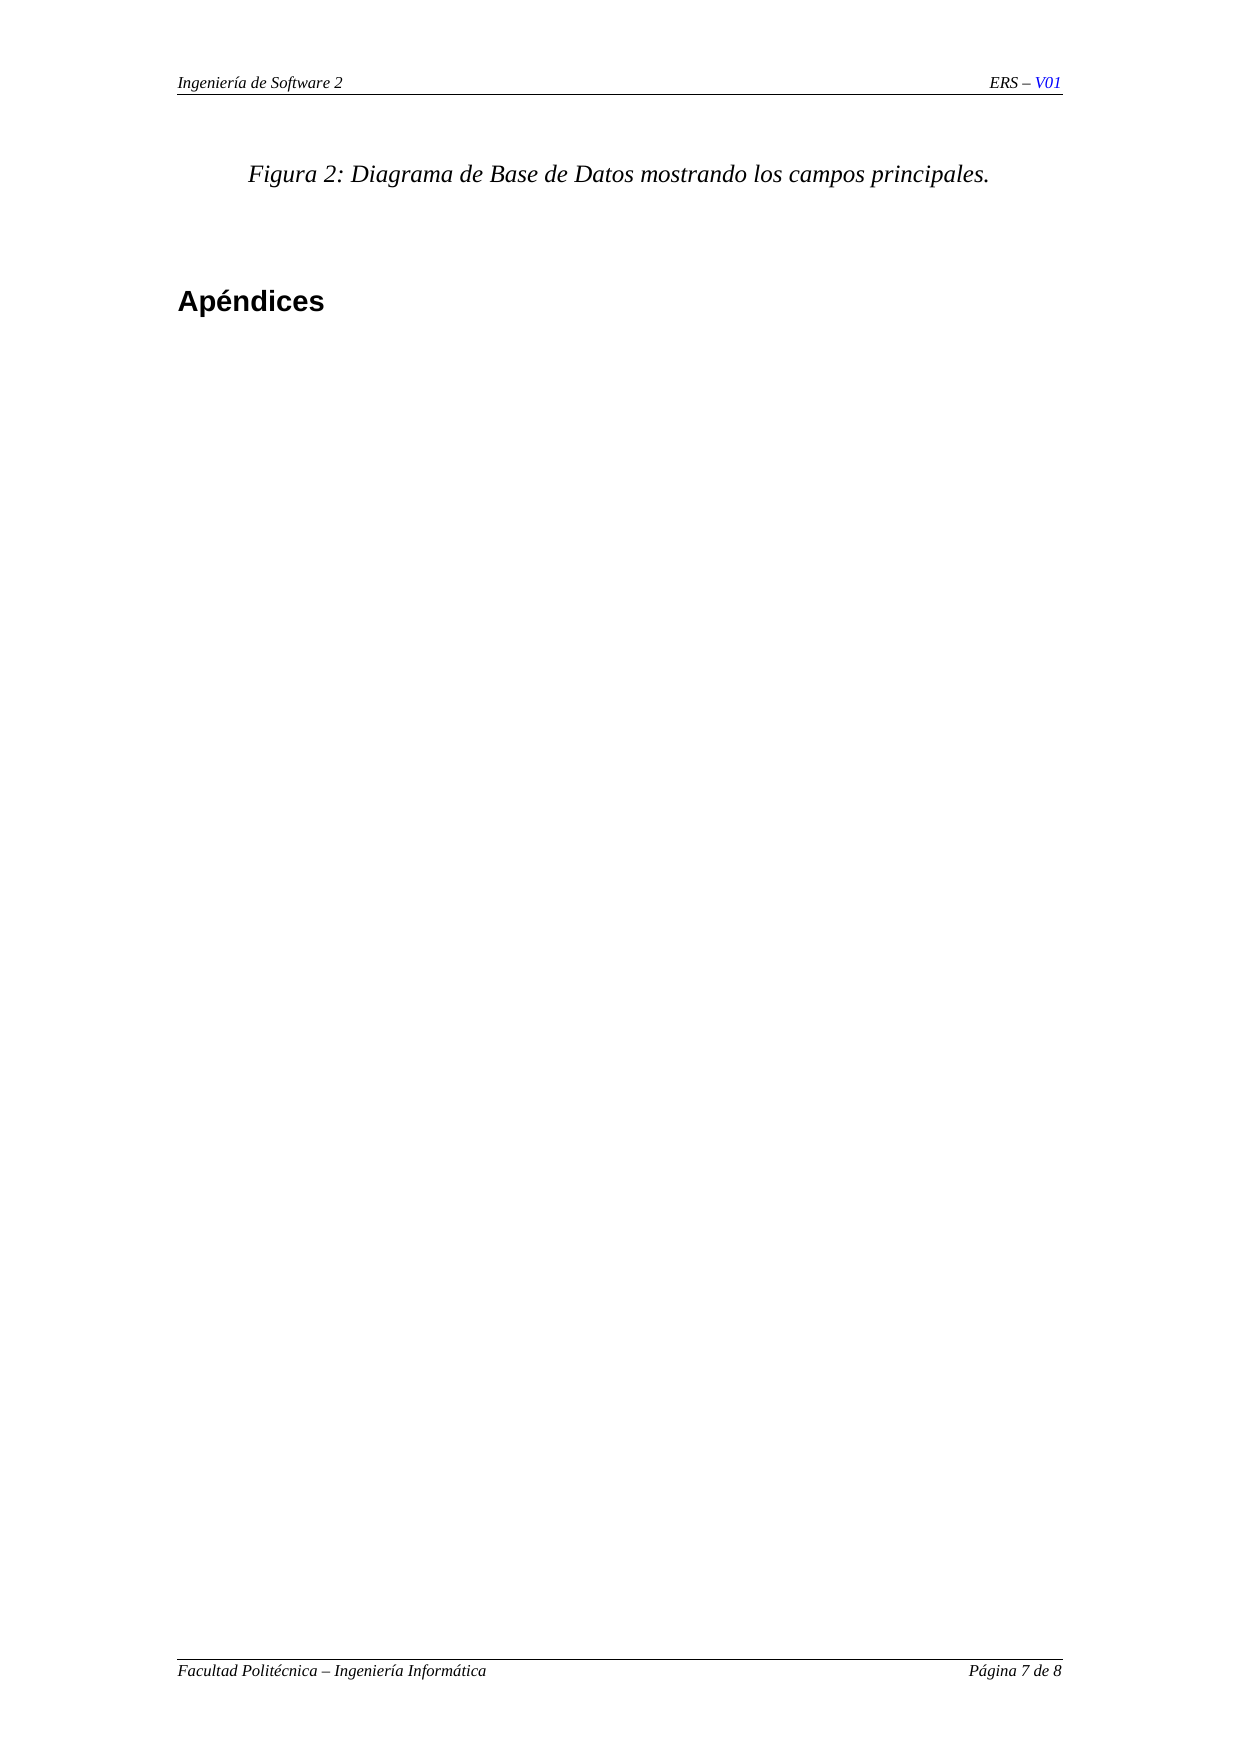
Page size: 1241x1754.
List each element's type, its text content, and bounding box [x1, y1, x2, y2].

subtitle Apéndices [177, 285, 1063, 318]
text Figura 2: Diagrama de Base de Datos mostrando los campos principales. [177, 160, 1063, 188]
